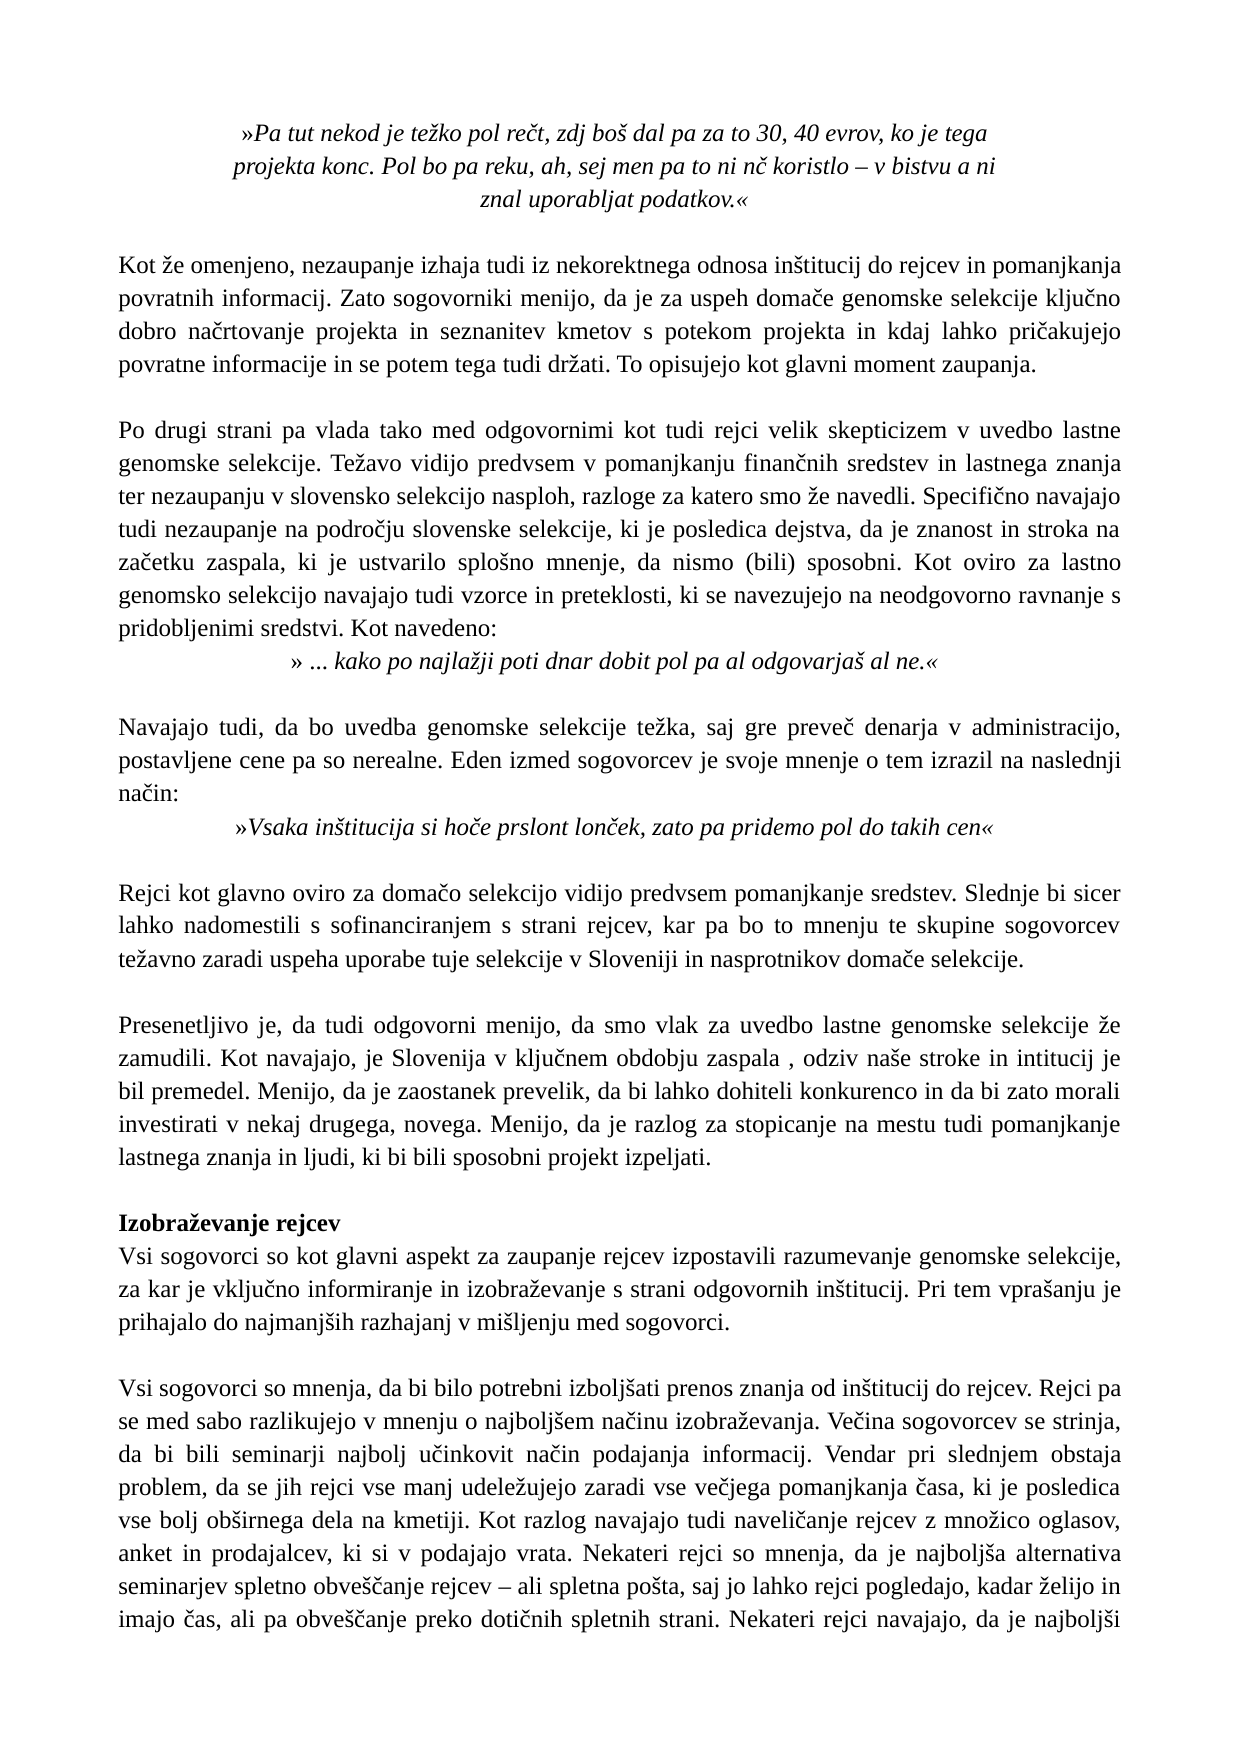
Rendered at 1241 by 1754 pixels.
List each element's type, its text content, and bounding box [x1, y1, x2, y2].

text Po drugi strani pa vlada tako med odgovornimi kot tudi rejci velik skepticizem v uvedbo lastne genomske selekcije. Težavo vidijo predvsem v pomanjkanju finančnih sredstev in lastnega znanja ter nezaupanju v slovensko selekcijo nasploh, razloge za katero smo že navedli. Specifično navajajo tudi nezaupanje na področju slovenske selekcije, ki je posledica dejstva, da je znanost in stroka na začetku zaspala, ki je ustvarilo splošno mnenje, da nismo (bili) sposobni. Kot oviro za lastno genomsko selekcijo navajajo tudi vzorce in preteklosti, ki se navezujejo na neodgovorno ravnanje s pridobljenimi sredstvi. Kot navedeno: [118, 415, 1122, 642]
text Navajajo tudi, da bo uvedba genomske selekcije težka, saj gre preveč denarja v administracijo, postavljene cene pa so nerealne. Eden izmed sogovorcev je svoje mnenje o tem izrazil na naslednji način: [118, 712, 1122, 807]
text »Pa tut nekod je težko pol rečt, zdj boš dal pa za to 30, 40 evrov, ko je tega projekta konc. Pol bo pa reku, ah, sej men pa to ni nč koristlo – v bistvu a ni znal uporabljat podatkov.« [231, 118, 1000, 213]
text Vsi sogovorci so mnenja, da bi bilo potrebni izboljšati prenos znanja od inštitucij do rejcev. Rejci pa se med sabo razlikujejo v mnenju o najboljšem načinu izobraževanja. Večina sogovorcev se strinja, da bi bili seminarji najbolj učinkovit način podajanja informacij. Vendar pri slednjem obstaja problem, da se jih rejci vse manj udeležujejo zaradi vse večjega pomanjkanja časa, ki je posledica vse bolj obširnega dela na kmetiji. Kot razlog navajajo tudi naveličanje rejcev z množico oglasov, anket in prodajalcev, ki si v podajajo vrata. Nekateri rejci so mnenja, da je najboljša alternativa seminarjev spletno obveščanje rejcev – ali spletna pošta, saj jo lahko rejci pogledajo, kadar želijo in imajo čas, ali pa obveščanje preko dotičnih spletnih strani. Nekateri rejci navajajo, da je najboljši [118, 1373, 1122, 1633]
text Presenetljivo je, da tudi odgovorni menijo, da smo vlak za uvedbo lastne genomske selekcije že zamudili. Kot navajajo, je Slovenija v ključnem obdobju zaspala , odziv naše stroke in intitucij je bil premedel. Menijo, da je zaostanek prevelik, da bi lahko dohiteli konkurenco in da bi zato morali investirati v nekaj drugega, novega. Menijo, da je razlog za stopicanje na mestu tudi pomanjkanje lastnega znanja in ljudi, ki bi bili sposobni projekt izpeljati. [118, 1010, 1122, 1171]
text » ... kako po najlažji poti dnar dobit pol pa al odgovarjaš al ne.« [231, 646, 1000, 675]
text »Vsaka inštitucija si hoče prslont lonček, zato pa pridemo pol do takih cen« [231, 812, 1000, 840]
text Kot že omenjeno, nezaupanje izhaja tudi iz nekorektnega odnosa inštitucij do rejcev in pomanjkanja povratnih informacij. Zato sogovorniki menijo, da je za uspeh domače genomske selekcije ključno dobro načrtovanje projekta in seznanitev kmetov s potekom projekta in kdaj lahko pričakujejo povratne informacije in se potem tega tudi držati. To opisujejo kot glavni moment zaupanja. [118, 250, 1122, 378]
text Vsi sogovorci so kot glavni aspekt za zaupanje rejcev izpostavili razumevanje genomske selekcije, za kar je vključno informiranje in izobraževanje s strani odgovornih inštitucij. Pri tem vprašanju je prihajalo do najmanjših razhajanj v mišljenju med sogovorci. [118, 1241, 1122, 1336]
text Izobraževanje rejcev [118, 1208, 1122, 1237]
text Rejci kot glavno oviro za domačo selekcijo vidijo predvsem pomanjkanje sredstev. Slednje bi sicer lahko nadomestili s sofinanciranjem s strani rejcev, kar pa bo to mnenju te skupine sogovorcev težavno zaradi uspeha uporabe tuje selekcije v Sloveniji in nasprotnikov domače selekcije. [118, 878, 1122, 972]
